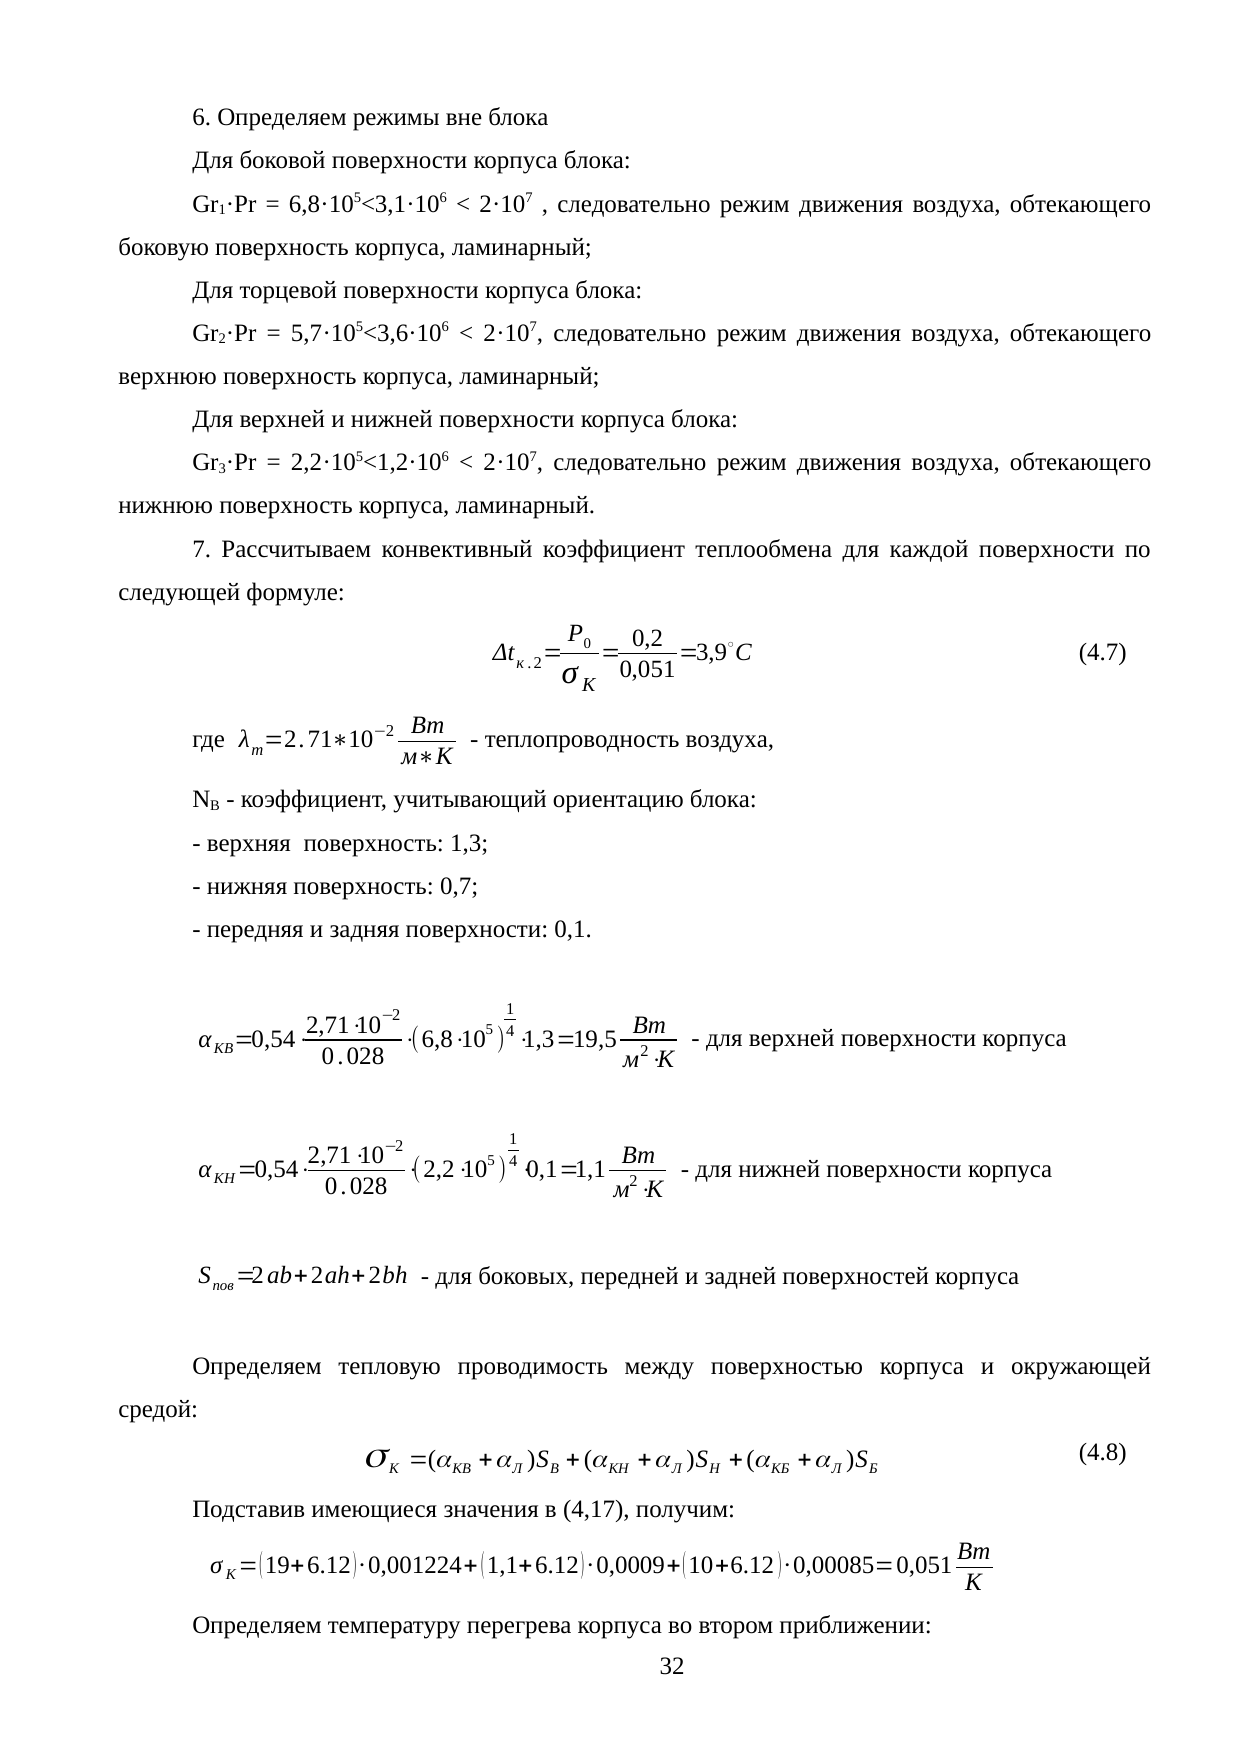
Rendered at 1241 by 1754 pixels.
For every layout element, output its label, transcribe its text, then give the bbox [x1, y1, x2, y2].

text Gr1·Pr = 6,8·105<3,1·106 < 2·107 , следовательно режим движения воздуха, обтекающего боковую поверхность корпуса, ламинарный; [118, 189, 1152, 261]
text Для боковой поверхности корпуса блока: [118, 146, 1152, 174]
text Gr2·Pr = 5,7·105<3,6·106 < 2·107, следовательно режим движения воздуха, обтекающего верхнюю поверхность корпуса, ламинарный; [118, 318, 1152, 390]
text - для верхней поверхности корпуса [118, 1000, 1152, 1073]
text NВ - коэффициент, учитывающий ориентацию блока: [118, 784, 1152, 813]
text Gr3·Pr = 2,2·105<1,2·106 < 2·107, следовательно режим движения воздуха, обтекающего нижнюю поверхность корпуса, ламинарный. [118, 447, 1152, 519]
text где - теплопроводность воздуха, [118, 711, 1152, 770]
text - верхняя поверхность: 1,3; [118, 828, 1152, 856]
text Для торцевой поверхности корпуса блока: [118, 275, 1152, 304]
text - для боковых, передней и задней поверхностей корпуса [118, 1261, 1152, 1293]
text 7. Рассчитываем конвективный коэффициент теплообмена для каждой поверхности по следующей формуле: [118, 534, 1152, 606]
text (4.8) [118, 1437, 1152, 1480]
text - передняя и задняя поверхности: 0,1. [118, 914, 1152, 943]
text Определяем температуру перегрева корпуса во втором приближении: [118, 1611, 1152, 1639]
text (4.7) [118, 620, 1152, 697]
text Определяем тепловую проводимость между поверхностью корпуса и окружающей средой: [118, 1351, 1152, 1423]
text 6. Определяем режимы вне блока [118, 102, 1152, 131]
text - для нижней поверхности корпуса [118, 1131, 1152, 1203]
text - нижняя поверхность: 0,7; [118, 871, 1152, 899]
text Подставив имеющиеся значения в (4,17), получим: [118, 1494, 1152, 1523]
text Для верхней и нижней поверхности корпуса блока: [118, 404, 1152, 433]
